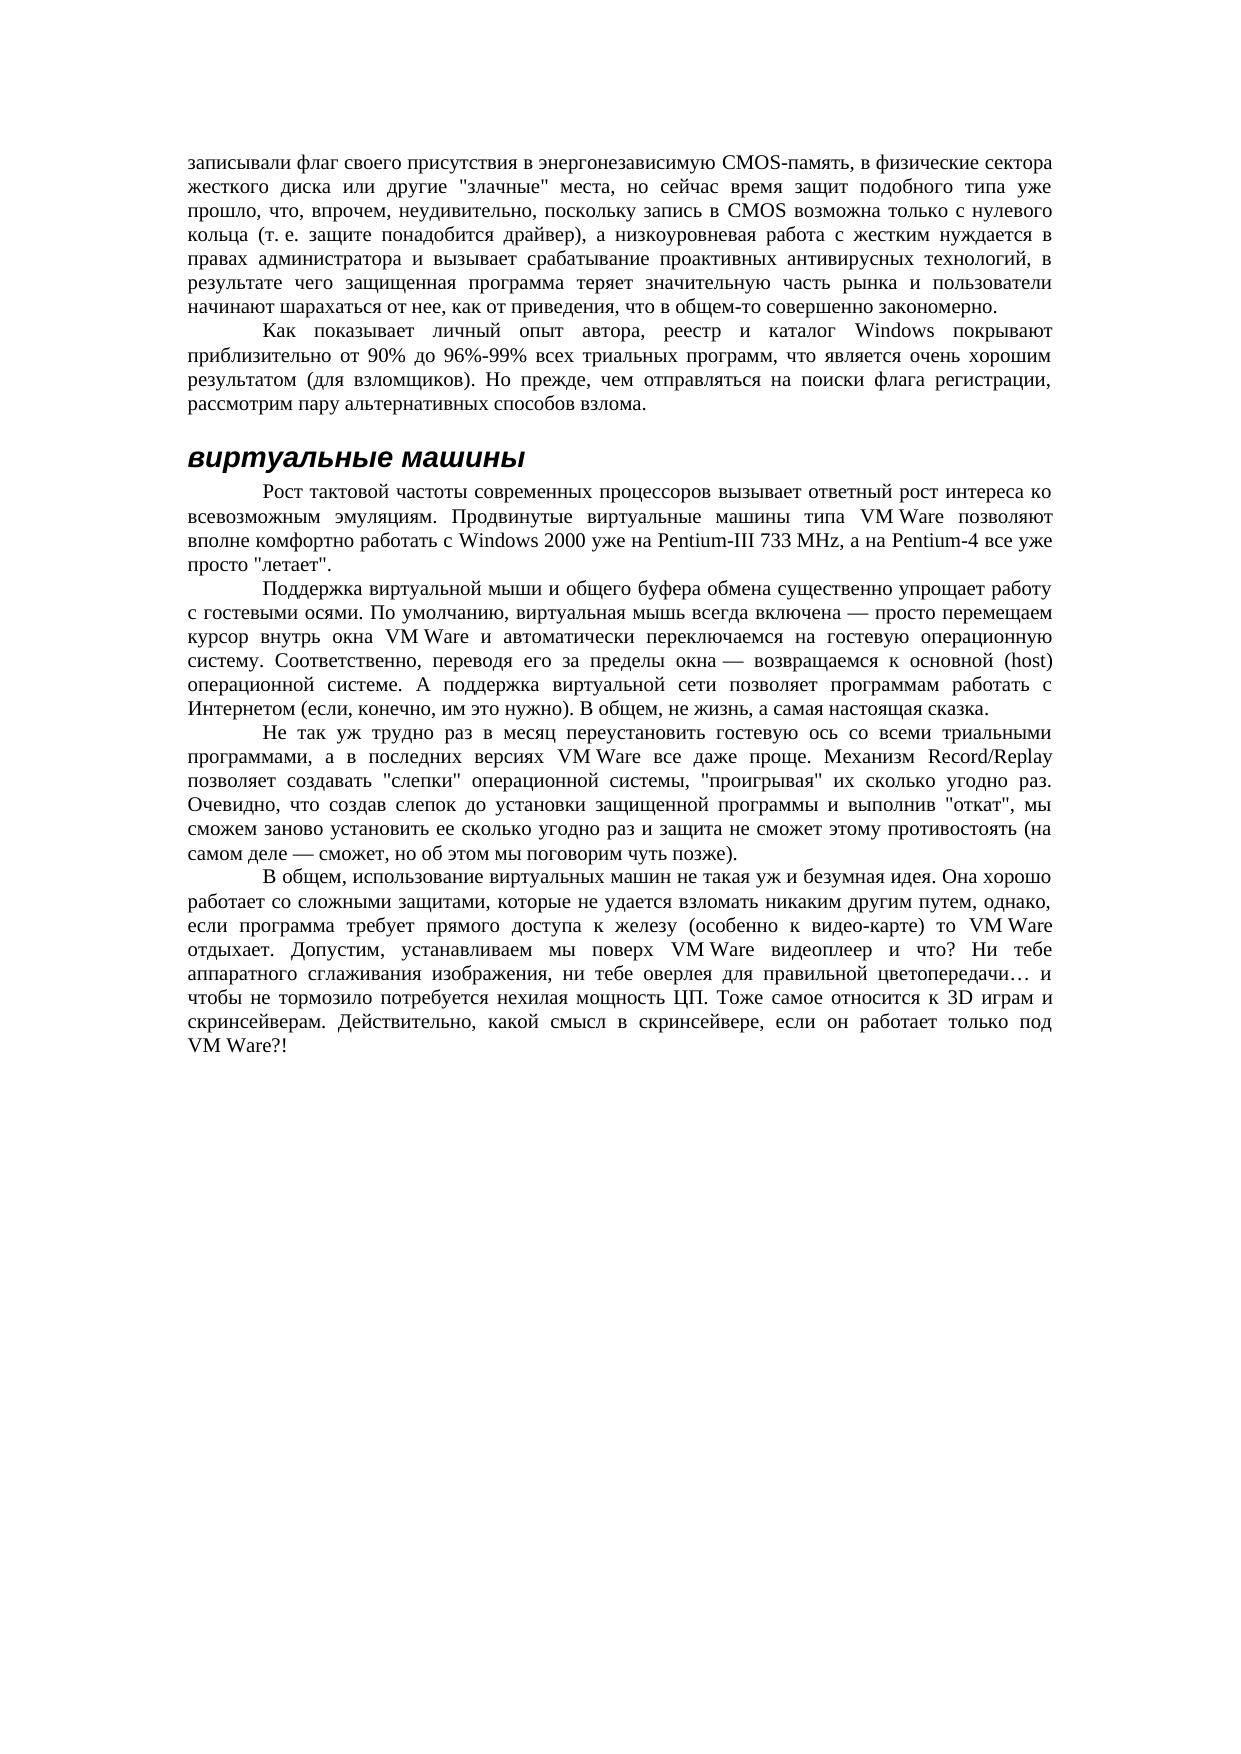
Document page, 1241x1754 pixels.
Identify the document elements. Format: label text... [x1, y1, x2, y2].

text Как показывает личный опыт автора, реестр и каталог Windows покрывают приблизительно от 90% до 96%-99% всех триальных программ, что является очень хорошим результатом (для взломщиков). Но прежде, чем отправляться на поиски флага регистрации, рассмотрим пару альтернативных способов взлома. [187, 318, 1053, 415]
text Поддержка виртуальной мыши и общего буфера обмена существенно упрощает работу с гостевыми осями. По умолчанию, виртуальная мышь всегда включена — просто перемещаем курсор внутрь окна VM Ware и автоматически переключаемся на гостевую операционную систему. Соответственно, переводя его за пределы окна — возвращаемся к основной (host) операционной системе. А поддержка виртуальной сети позволяет программам работать с Интернетом (если, конечно, им это нужно). В общем, не жизнь, а самая настоящая сказка. [187, 576, 1053, 720]
text Не так уж трудно раз в месяц переустановить гостевую ось со всеми триальными программами, а в последних версиях VM Ware все даже проще. Механизм Record/Replay позволяет создавать "слепки" операционной системы, "проигрывая" их сколько угодно раз. Очевидно, что создав слепок до установки защищенной программы и выполнив "откат", мы сможем заново установить ее сколько угодно раз и защита не сможет этому противостоять (на самом деле — сможет, но об этом мы поговорим чуть позже). [187, 720, 1053, 864]
text Рост тактовой частоты современных процессоров вызывает ответный рост интереса ко всевозможным эмуляциям. Продвинутые виртуальные машины типа VM Ware позволяют вполне комфортно работать с Windows 2000 уже на Pentium-III 733 MHz, а на Pentium-4 все уже просто "летает". [187, 479, 1053, 576]
subtitle виртуальные машины [187, 440, 1053, 473]
text записывали флаг своего присутствия в энергонезависимую CMOS-память, в физические сектора жесткого диска или другие "злачные" места, но сейчас время защит подобного типа уже прошло, что, впрочем, неудивительно, поскольку запись в CMOS возможна только с нулевого кольца (т. е. защите понадобится драйвер), а низкоуровневая работа с жестким нуждается в правах администратора и вызывает срабатывание проактивных антивирусных технологий, в результате чего защищенная программа теряет значительную часть рынка и пользователи начинают шарахаться от нее, как от приведения, что в общем-то совершенно закономерно. [187, 150, 1053, 318]
text В общем, использование виртуальных машин не такая уж и безумная идея. Она хорошо работает со сложными защитами, которые не удается взломать никаким другим путем, однако, если программа требует прямого доступа к железу (особенно к видео-карте) то VM Ware отдыхает. Допустим, устанавливаем мы поверх VM Ware видеоплеер и что? Ни тебе аппаратного сглаживания изображения, ни тебе оверлея для правильной цветопередачи… и чтобы не тормозило потребуется нехилая мощность ЦП. Тоже самое относится к 3D играм и скринсейверам. Действительно, какой смысл в скринсейвере, если он работает только под VM Ware?! [187, 864, 1053, 1057]
